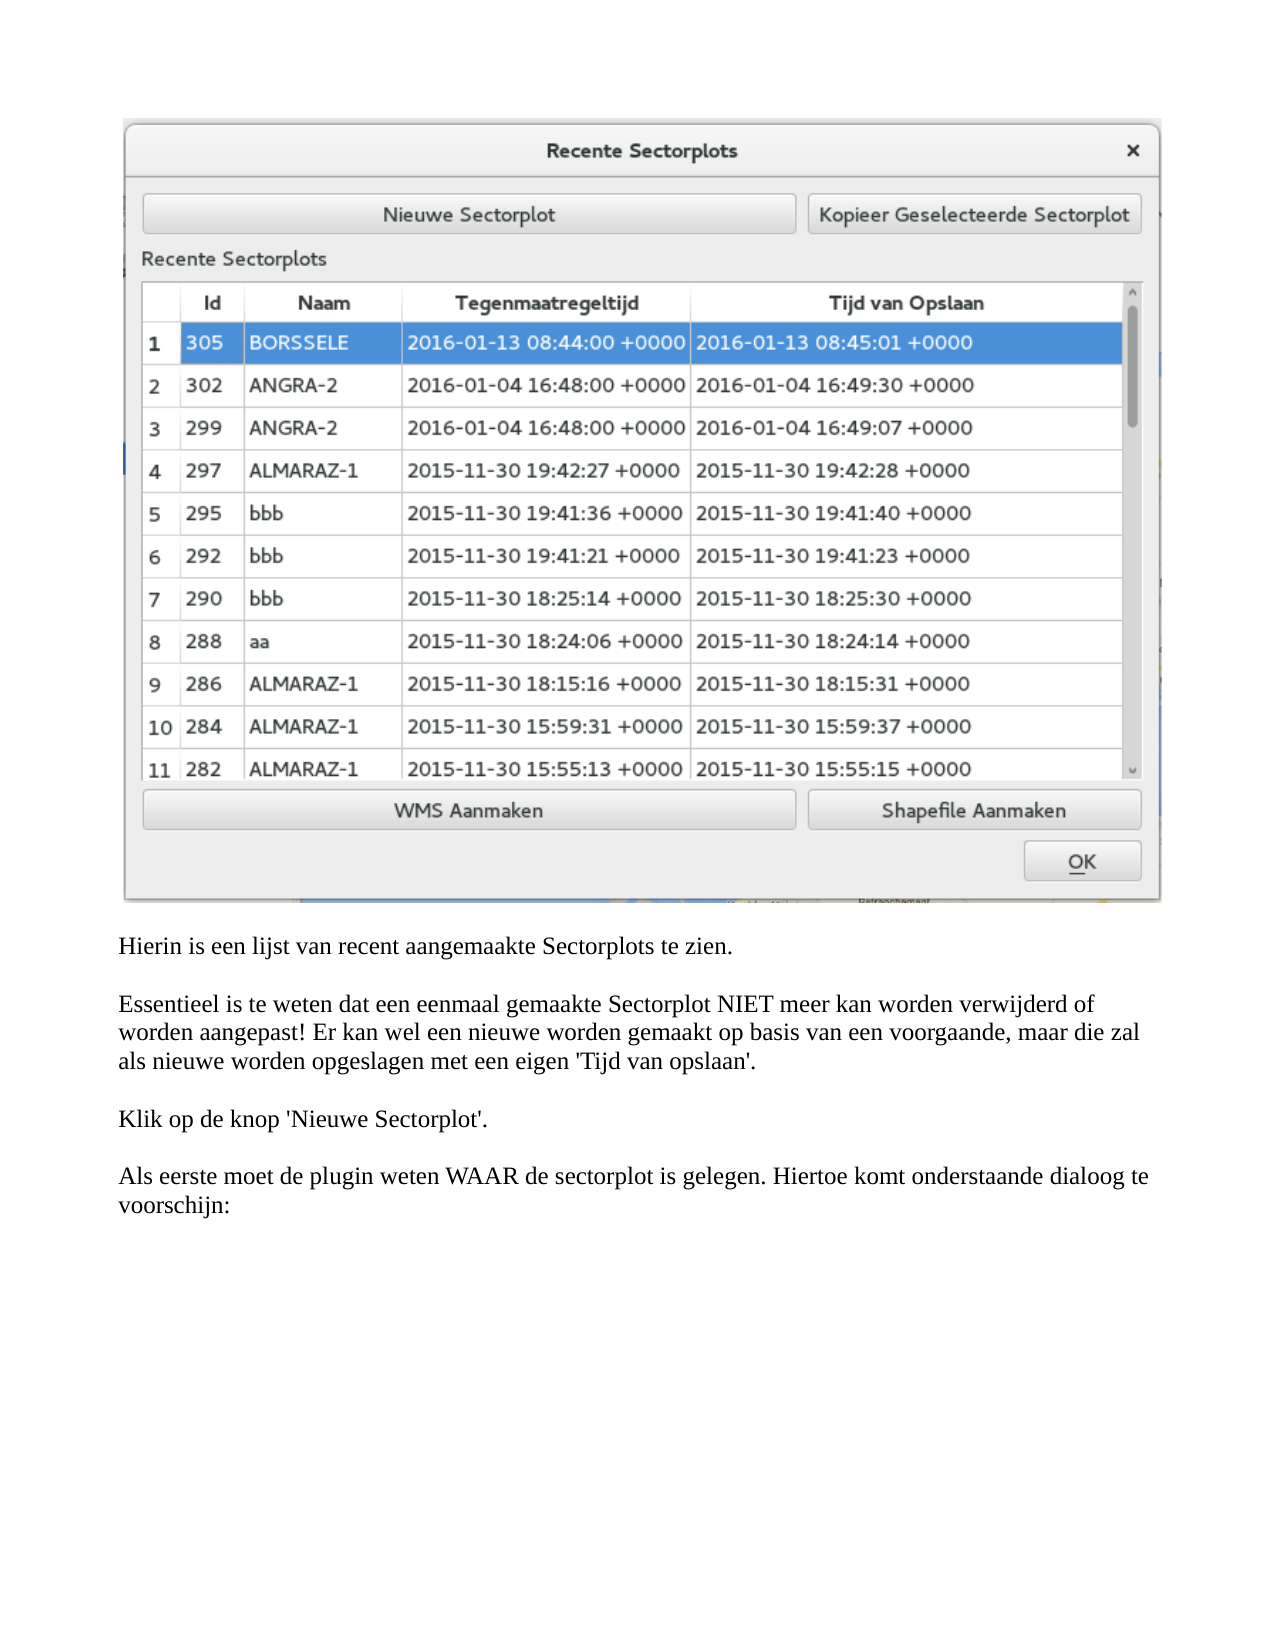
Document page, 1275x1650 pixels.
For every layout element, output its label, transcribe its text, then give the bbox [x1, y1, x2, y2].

text Hierin is een lijst van recent aangemaakte Sectorplots te zien. [118, 931, 1157, 960]
picture [123, 118, 1162, 903]
text Klik op de knop 'Nieuwe Sectorplot'. [118, 1104, 1157, 1132]
text Essentieel is te weten dat een eenmaal gemaakte Sectorplot NIET meer kan worden verwijderd of worden aangepast! Er kan wel een nieuwe worden gemaakt op basis van een voorgaande, maar die zal als nieuwe worden opgeslagen met een eigen 'Tijd van opslaan'. [118, 989, 1157, 1075]
text Als eerste moet de plugin weten WAAR de sectorplot is gelegen. Hiertoe komt onderstaande dialoog te voorschijn: [118, 1161, 1157, 1219]
